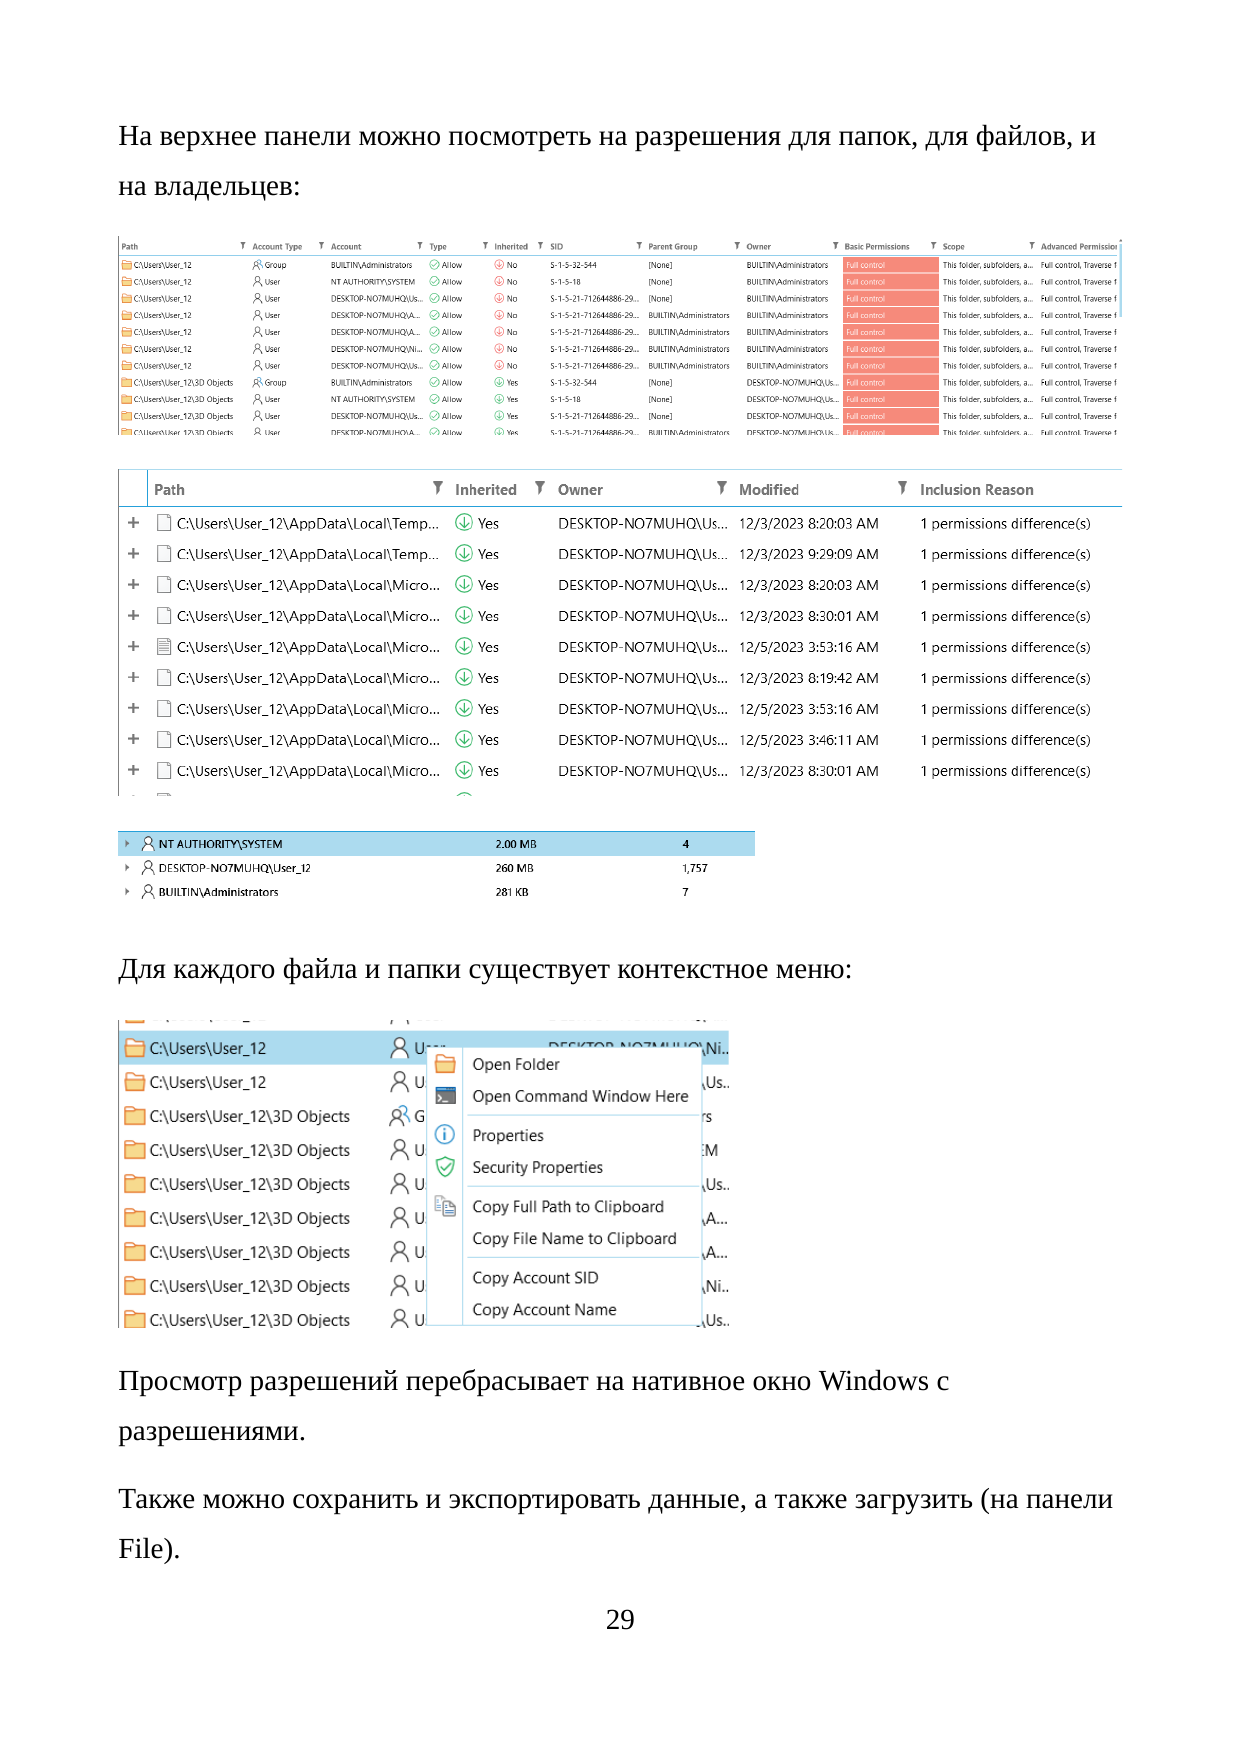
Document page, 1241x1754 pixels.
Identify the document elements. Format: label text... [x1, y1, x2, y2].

picture [118, 1020, 729, 1328]
text Для каждого файла и папки существует контекстное меню: [118, 952, 1122, 985]
text Просмотр разрешений перебрасывает на нативное окно Windows с разрешениями. [118, 1363, 1122, 1446]
text На верхнее панели можно посмотреть на разрешения для папок, для файлов, и на владельцев: [118, 118, 1122, 202]
picture [118, 830, 755, 917]
text Также можно сохранить и экспортировать данные, а также загрузить (на панели File). [118, 1481, 1122, 1565]
picture [118, 236, 1123, 435]
picture [118, 469, 1123, 796]
